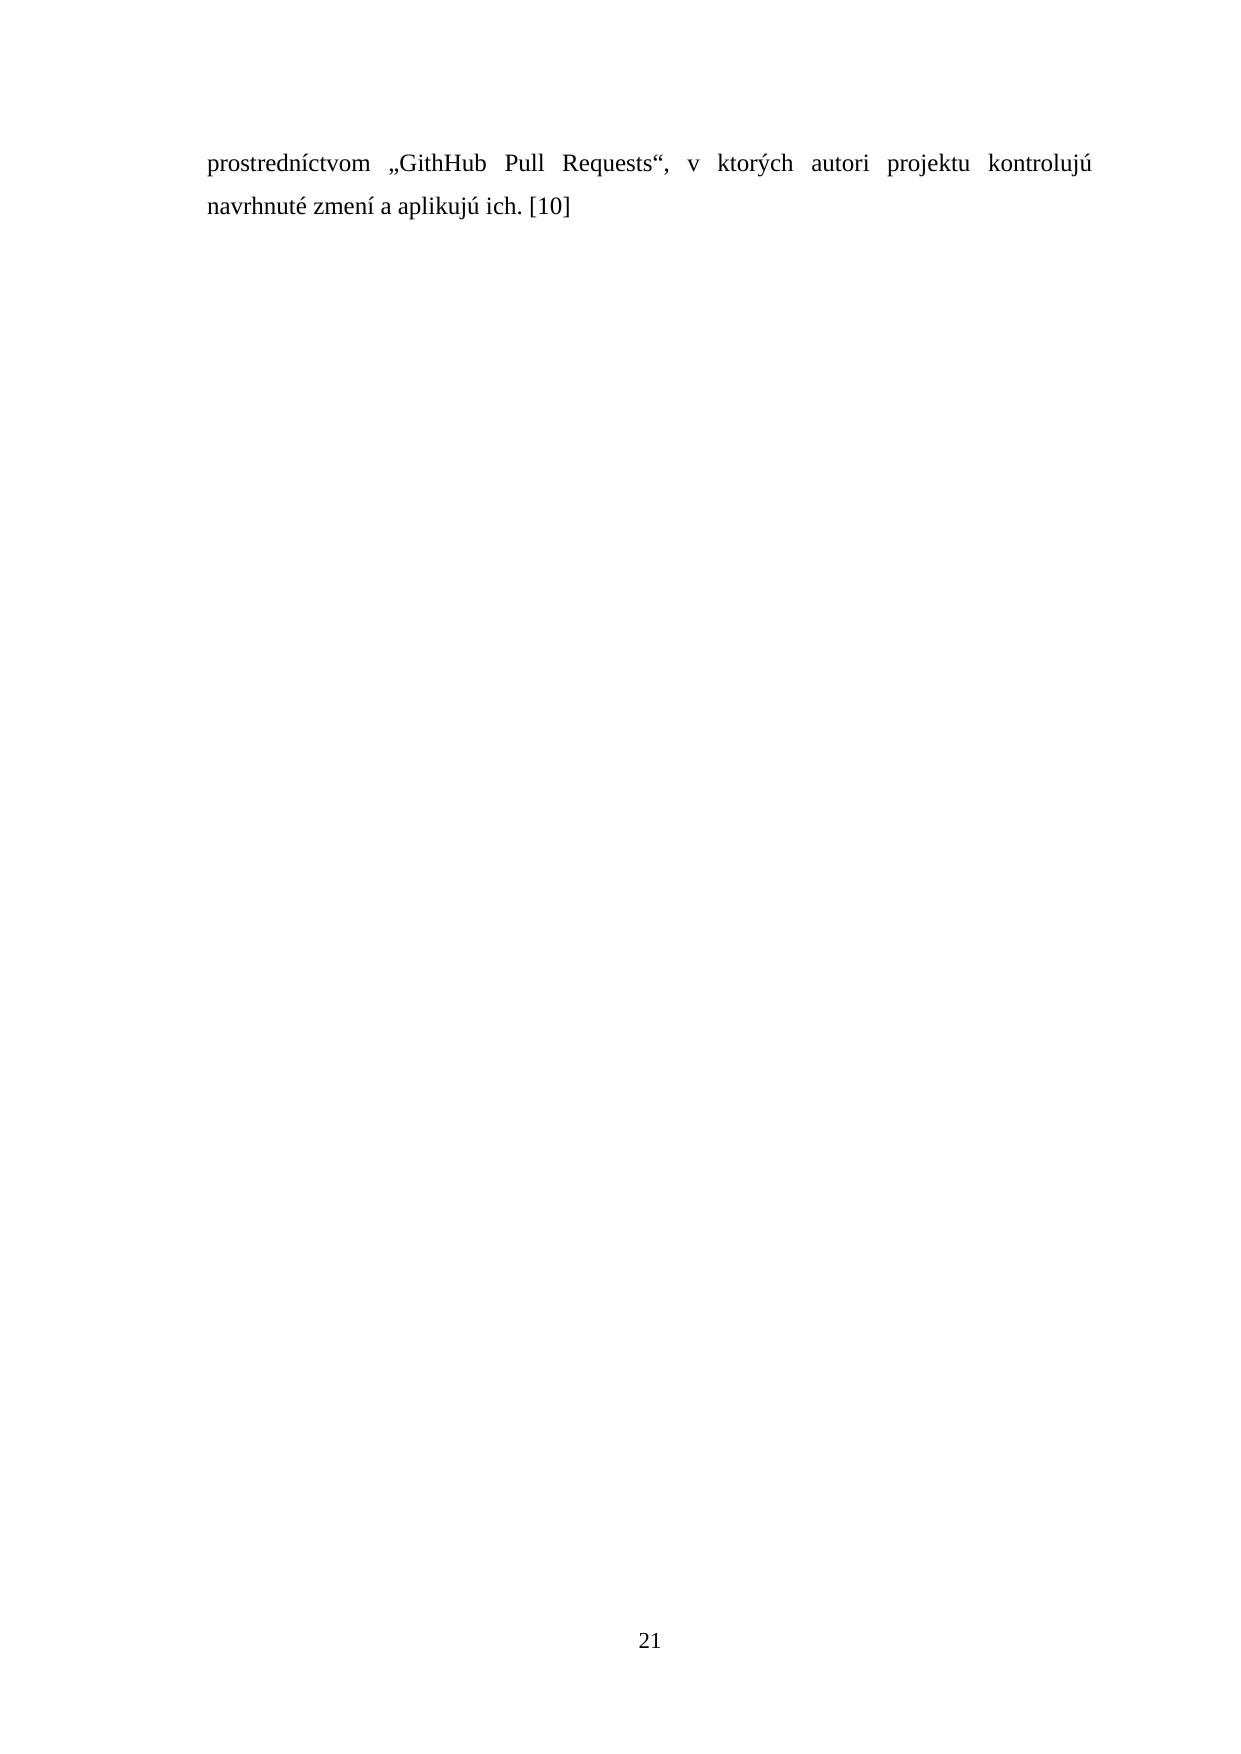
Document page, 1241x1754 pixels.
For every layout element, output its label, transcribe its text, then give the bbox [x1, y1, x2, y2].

text prostredníctvom „GithHub Pull Requests“, v ktorých autori projektu kontrolujú navrhnuté zmení a aplikujú ich. [10] [207, 148, 1092, 219]
